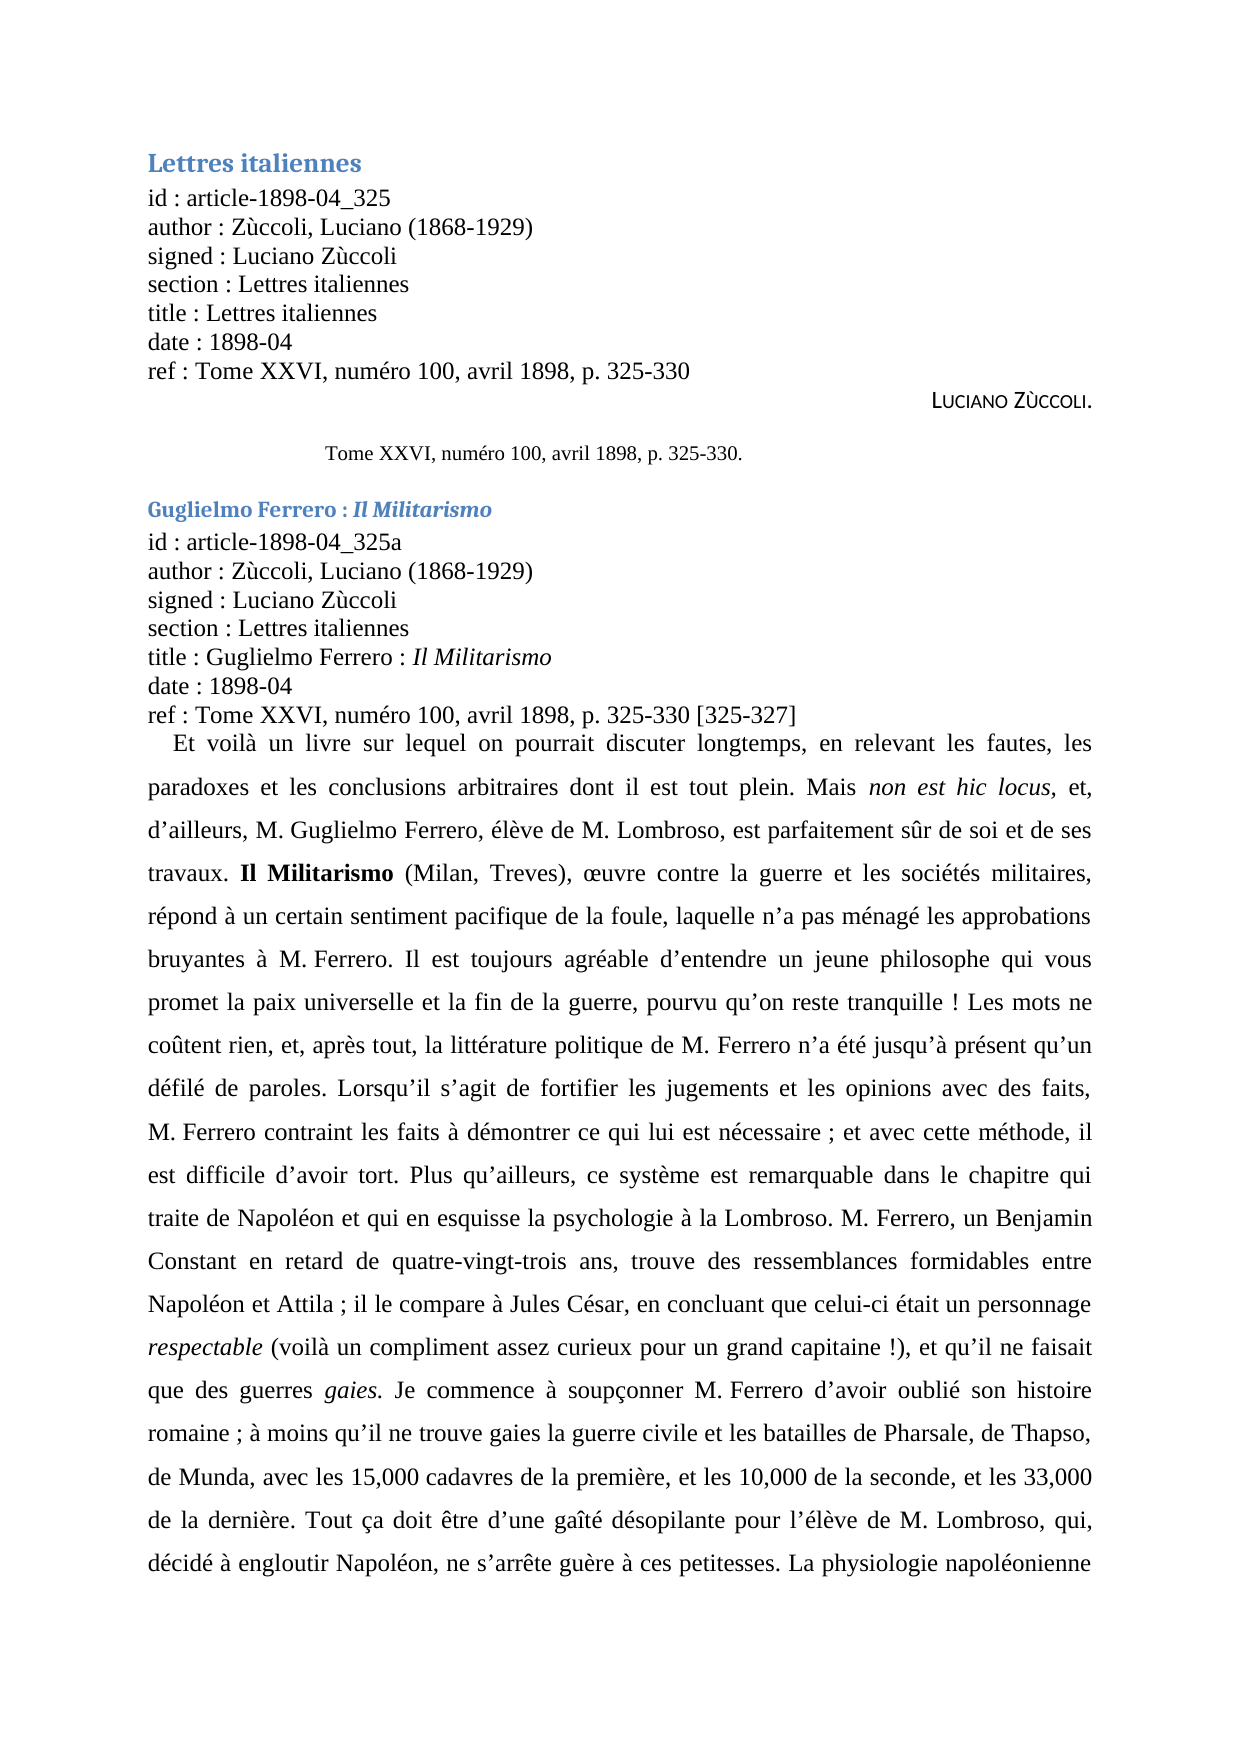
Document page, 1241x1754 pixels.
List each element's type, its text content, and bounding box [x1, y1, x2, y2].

text section : Lettres italiennes [148, 613, 1093, 642]
text Luciano Zùccoli. [148, 384, 1093, 415]
text signed : Luciano Zùccoli [148, 241, 1093, 269]
subtitle Guglielmo Ferrero : Il Militarismo [148, 497, 1093, 523]
subtitle Lettres italiennes [148, 148, 1093, 179]
text ref : Tome XXVI, numéro 100, avril 1898, p. 325-330 [325-327] [148, 700, 1093, 728]
text author : Zùccoli, Luciano (1868-1929) [148, 212, 1093, 241]
text signed : Luciano Zùccoli [148, 585, 1093, 613]
text author : Zùccoli, Luciano (1868-1929) [148, 556, 1093, 585]
text date : 1898-04 [148, 327, 1093, 356]
text section : Lettres italiennes [148, 269, 1093, 298]
text id : article-1898-04_325 [148, 183, 1093, 212]
text Et voilà un livre sur lequel on pourrait discuter longtemps, en relevant les fautes, les paradoxes et les conclusions arbitraires dont il est tout plein. Mais non est hic locus, et, d’ailleurs, M. Guglielmo Ferrero, élève de M. Lombroso, est parfaitement sûr de soi et de ses travaux. Il Militarismo (Milan, Treves), œuvre contre la guerre et les sociétés militaires, répond à un certain sentiment pacifique de la foule, laquelle n’a pas ménagé les approbations bruyantes à M. Ferrero. Il est toujours agréable d’entendre un jeune philosophe qui vous promet la paix universelle et la fin de la guerre, pourvu qu’on reste tranquille ! Les mots ne coûtent rien, et, après tout, la littérature politique de M. Ferrero n’a été jusqu’à présent qu’un défilé de paroles. Lorsqu’il s’agit de fortifier les jugements et les opinions avec des faits, M. Ferrero contraint les faits à démontrer ce qui lui est nécessaire ; et avec cette méthode, il est difficile d’avoir tort. Plus qu’ailleurs, ce système est remarquable dans le chapitre qui traite de Napoléon et qui en esquisse la psychologie à la Lombroso. M. Ferrero, un Benjamin Constant en retard de quatre-vingt-trois ans, trouve des ressemblances formidables entre Napoléon et Attila ; il le compare à Jules César, en concluant que celui-ci était un personnage respectable (voilà un compliment assez curieux pour un grand capitaine !), et qu’il ne faisait que des guerres gaies. Je commence à soupçonner M. Ferrero d’avoir oublié son histoire romaine ; à moins qu’il ne trouve gaies la guerre civile et les batailles de Pharsale, de Thapso, de Munda, avec les 15,000 cadavres de la première, et les 10,000 de la seconde, et les 33,000 de la dernière. Tout ça doit être d’une gaîté désopilante pour l’élève de M. Lombroso, qui, décidé à engloutir Napoléon, ne s’arrête guère à ces petitesses. La physiologie napoléonienne [148, 728, 1093, 1577]
text date : 1898-04 [148, 671, 1093, 700]
text Tome XXVI, numéro 100, avril 1898, p. 325-330. [325, 440, 1093, 464]
text id : article-1898-04_325a [148, 527, 1093, 556]
text title : Lettres italiennes [148, 298, 1093, 327]
text title : Guglielmo Ferrero : Il Militarismo [148, 642, 1093, 671]
text ref : Tome XXVI, numéro 100, avril 1898, p. 325-330 [148, 356, 1093, 384]
